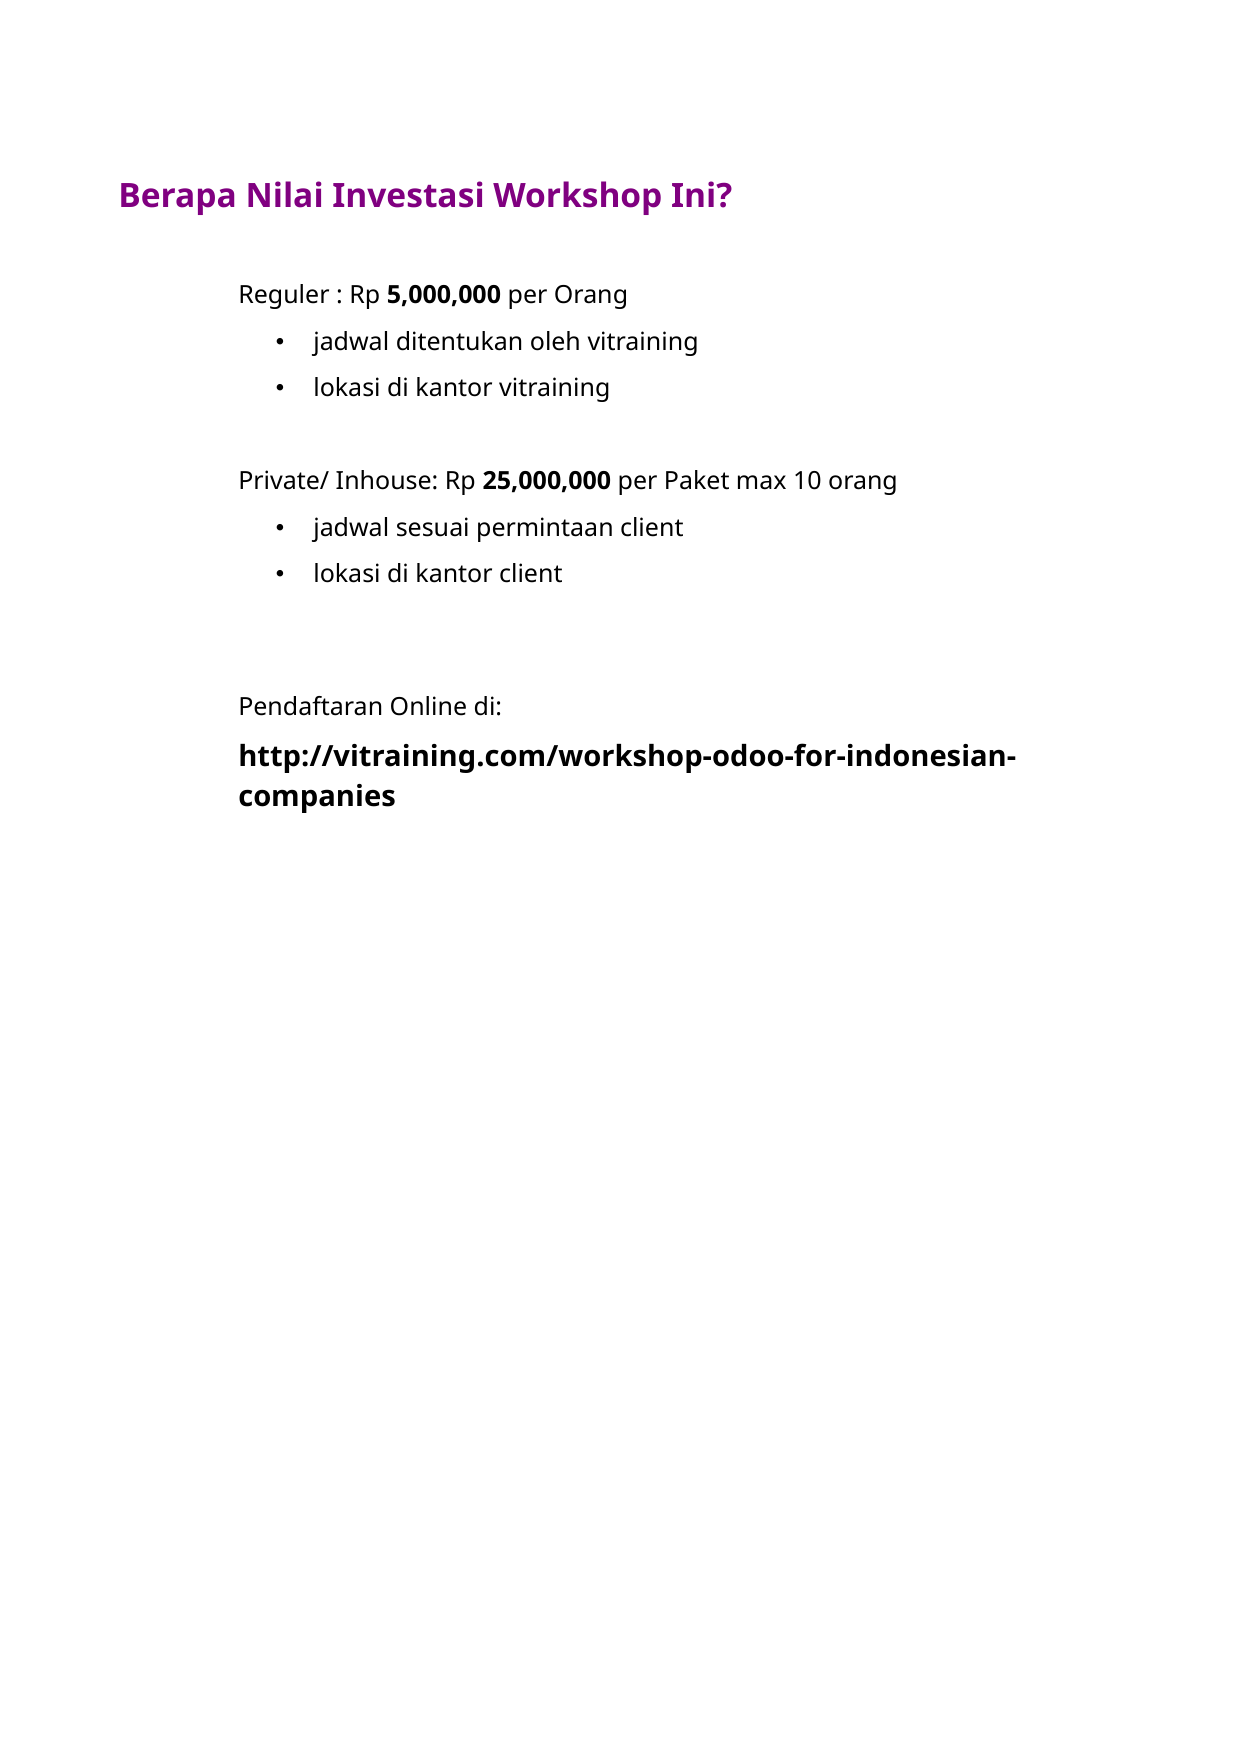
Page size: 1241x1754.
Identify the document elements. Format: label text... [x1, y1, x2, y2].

list jadwal sesuai permintaan client [276, 509, 1122, 543]
text http://vitraining.com/workshop-odoo-for-indonesian-companies [238, 735, 1122, 815]
list lokasi di kantor vitraining [276, 370, 1122, 404]
text Pendaftaran Online di: [238, 689, 1122, 723]
subtitle Berapa Nilai Investasi Workshop Ini? [118, 172, 1122, 218]
list lokasi di kantor client [276, 556, 1122, 590]
text Private/ Inhouse: Rp 25,000,000 per Paket max 10 orang [238, 463, 1122, 497]
list jadwal ditentukan oleh vitraining [276, 323, 1122, 357]
text Reguler : Rp 5,000,000 per Orang [238, 277, 1122, 311]
